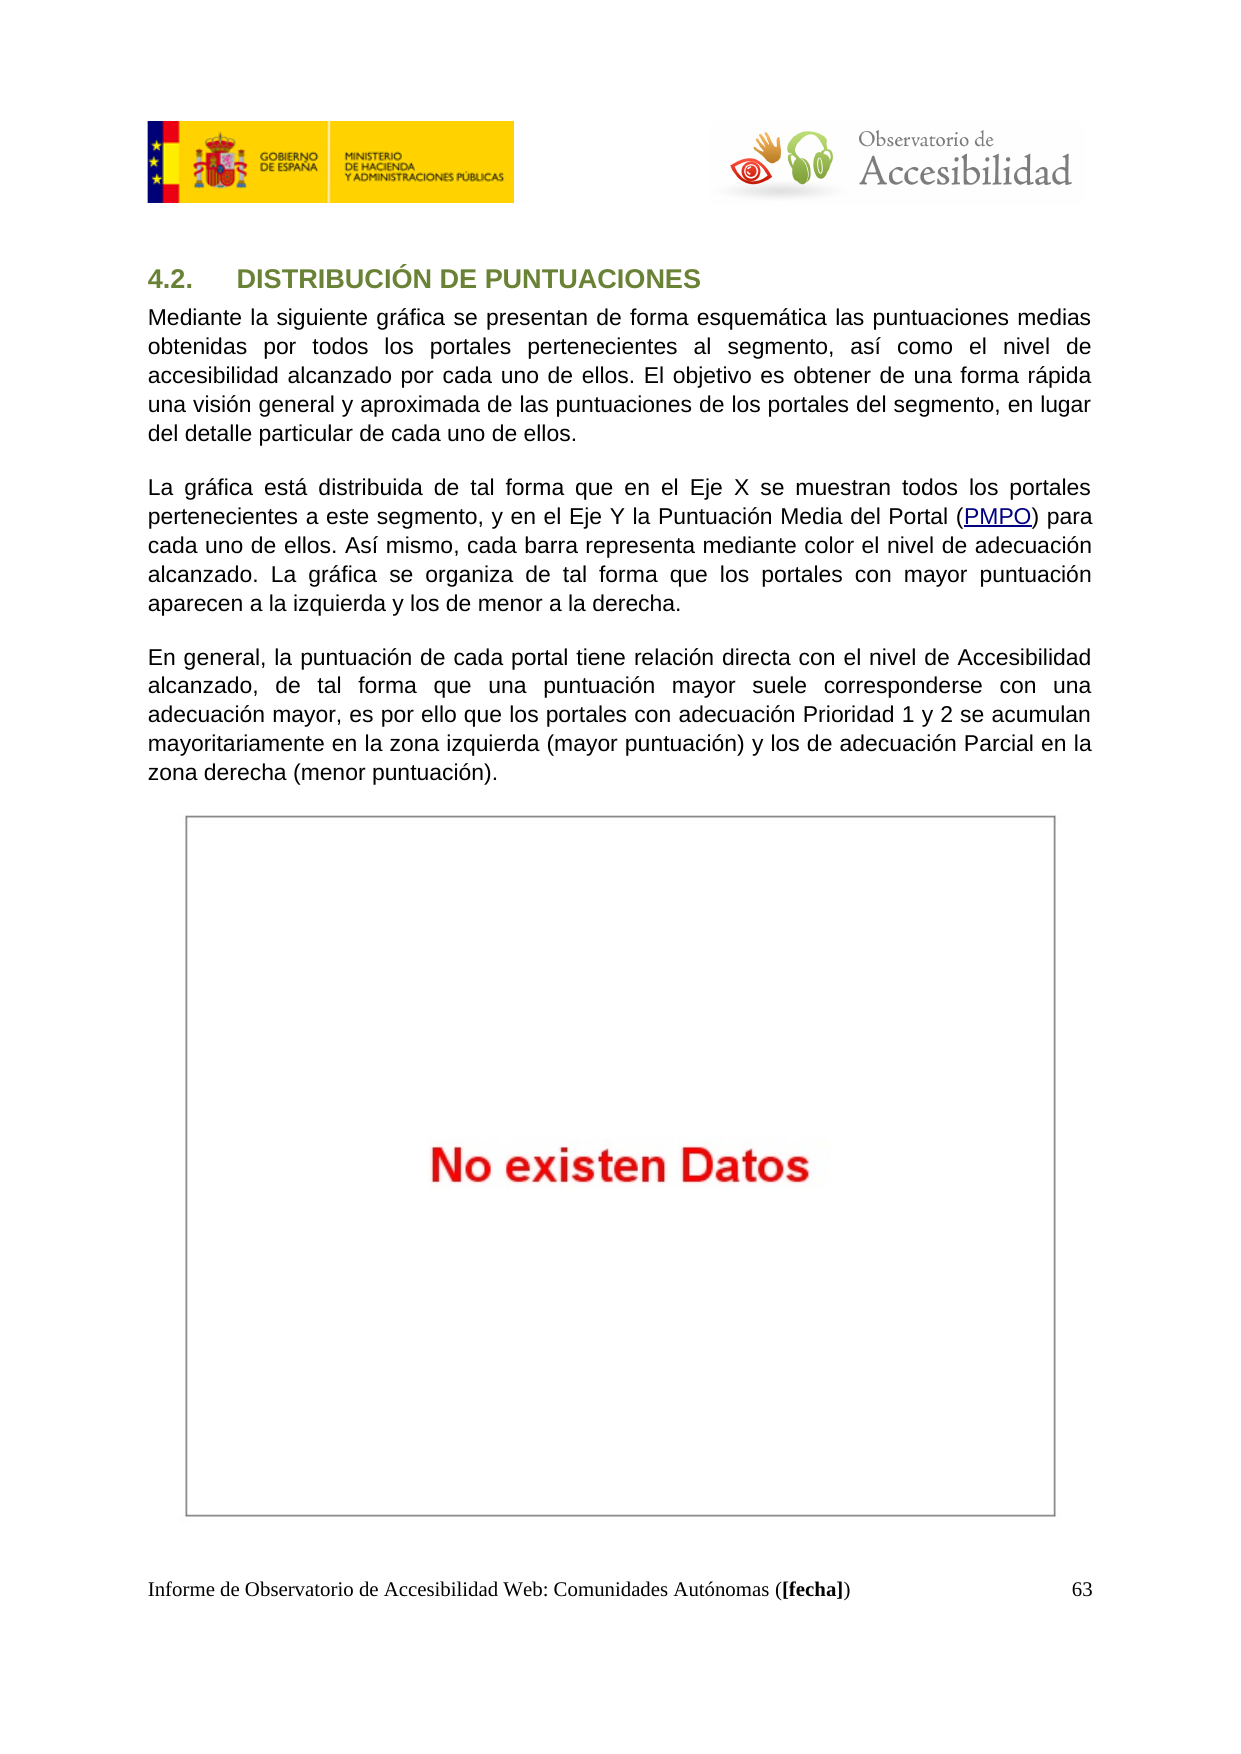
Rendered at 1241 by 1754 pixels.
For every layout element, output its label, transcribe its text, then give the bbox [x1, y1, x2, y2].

text La gráfica está distribuida de tal forma que en el Eje X se muestran todos los portales pertenecientes a este segmento, y en el Eje Y la Puntuación Media del Portal (PMPO) para cada uno de ellos. Así mismo, cada barra representa mediante color el nivel de adecuación alcanzado. La gráfica se organiza de tal forma que los portales con mayor puntuación aparecen a la izquierda y los de menor a la derecha. [148, 474, 1092, 616]
text En general, la puntuación de cada portal tiene relación directa con el nivel de Accesibilidad alcanzado, de tal forma que una puntuación mayor suele corresponderse con una adecuación mayor, es por ello que los portales con adecuación Prioridad 1 y 2 se acumulan mayoritariamente en la zona izquierda (mayor puntuación) y los de adecuación Parcial en la zona derecha (menor puntuación). [148, 643, 1092, 786]
text Mediante la siguiente gráfica se presentan de forma esquemática las puntuaciones medias obtenidas por todos los portales pertenecientes al segmento, así como el nivel de accesibilidad alcanzado por cada uno de ellos. El objetivo es obtener de una forma rápida una visión general y aproximada de las puntuaciones de los portales del segmento, en lugar del detalle particular de cada uno de ellos. [148, 304, 1092, 446]
picture [710, 122, 1086, 205]
list Distribución de puntuaciones [148, 263, 1092, 294]
picture [178, 813, 1062, 1523]
picture [147, 121, 514, 203]
